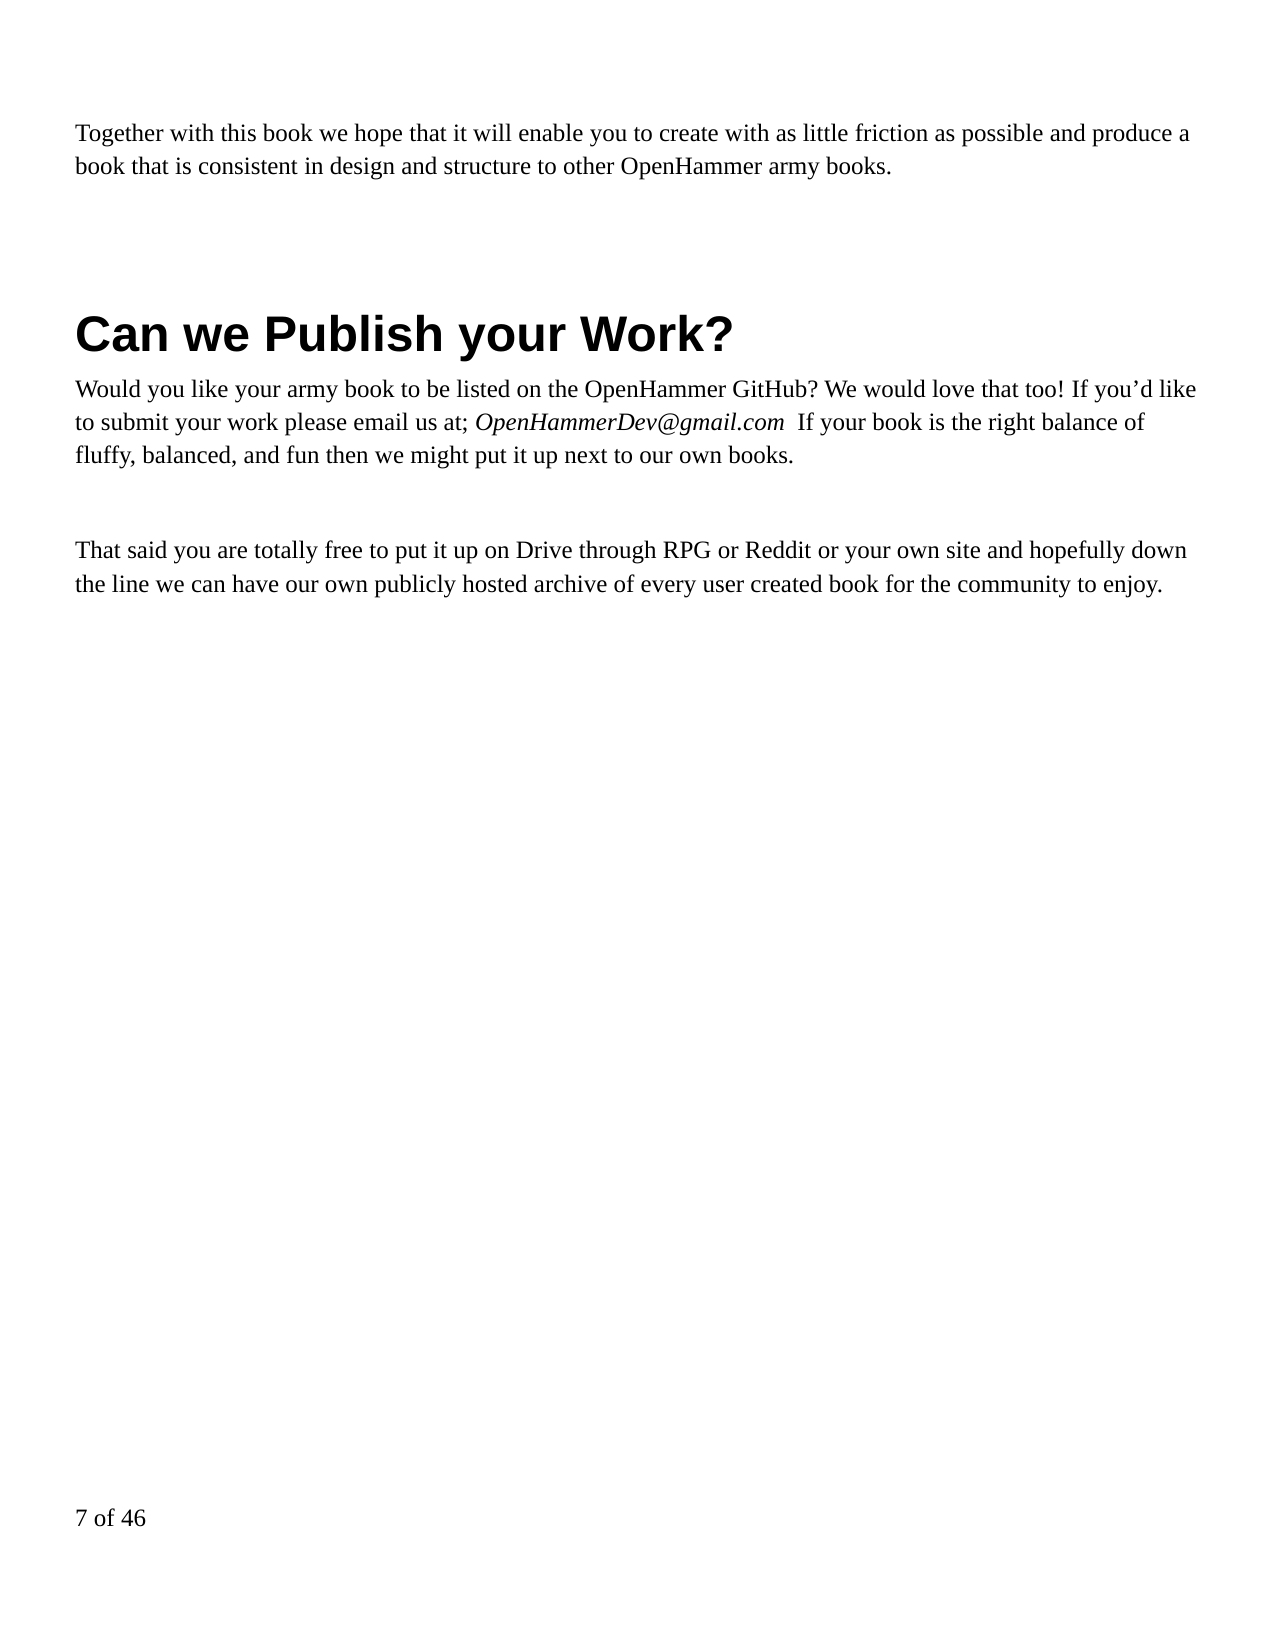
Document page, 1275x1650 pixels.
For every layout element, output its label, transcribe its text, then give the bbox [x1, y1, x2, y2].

subtitle Can we Publish your Work? [75, 304, 1200, 362]
text That said you are totally free to put it up on Drive through RPG or Reddit or your own site and hopefully down the line we can have our own publicly hosted archive of every user created book for the community to enjoy. [75, 536, 1200, 597]
text Together with this book we hope that it will enable you to create with as little friction as possible and produce a book that is consistent in design and structure to other OpenHammer army books. [75, 118, 1200, 180]
text Would you like your army book to be listed on the OpenHammer GitHub? We would love that too! If you’d like to submit your work please email us at; OpenHammerDev@gmail.com If your book is the right balance of fluffy, balanced, and fun then we might put it up next to our own books. [75, 374, 1200, 469]
